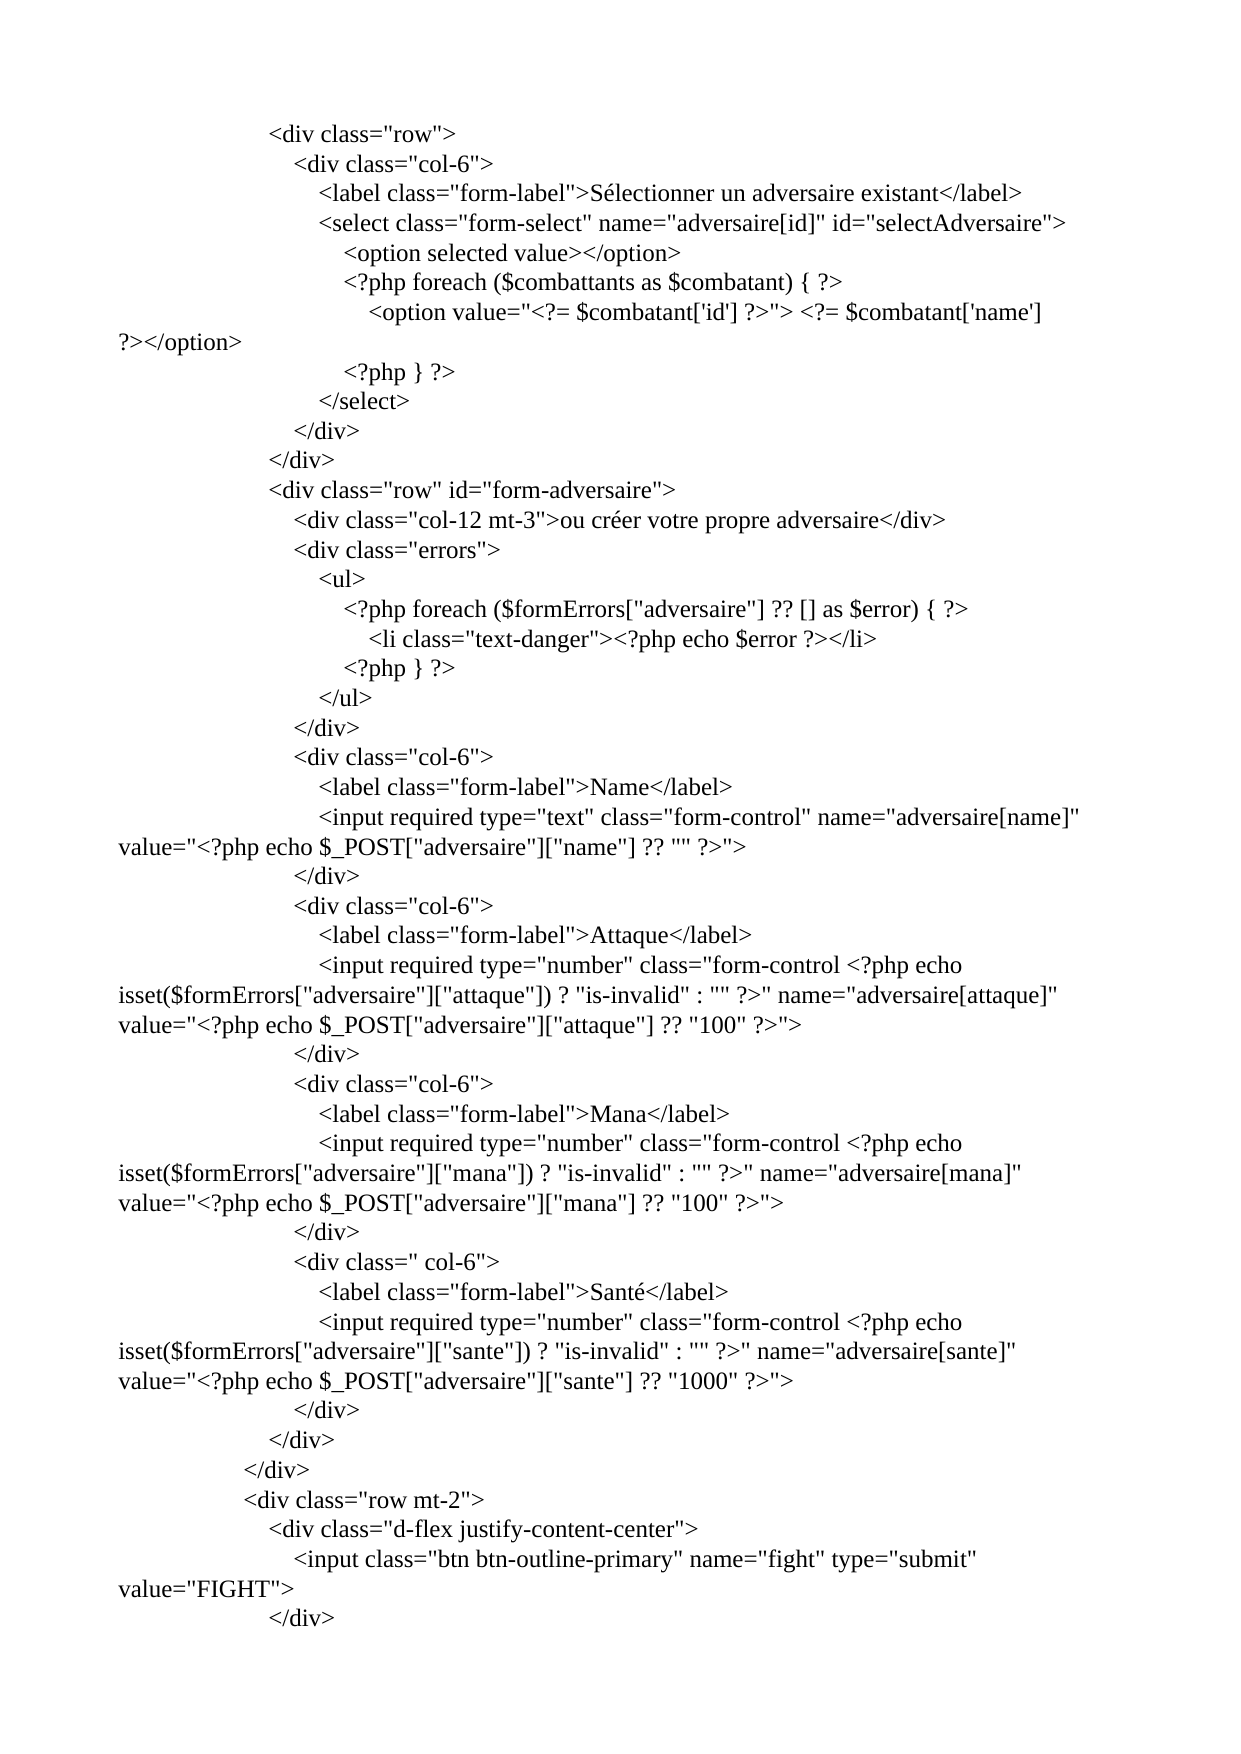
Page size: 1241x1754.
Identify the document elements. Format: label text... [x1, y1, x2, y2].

text </div> [118, 1395, 1122, 1424]
text </div> [118, 1217, 1122, 1246]
text </div> [118, 1038, 1122, 1068]
text <div class="row"> [118, 118, 1122, 148]
text <label class="form-label">Attaque</label> [118, 920, 1122, 949]
text <li class="text-danger"><?php echo $error ?></li> [118, 623, 1122, 652]
text <div class="row mt-2"> [118, 1484, 1122, 1513]
text <div class="col-6"> [118, 148, 1122, 177]
text <div class="row" id="form-adversaire"> [118, 474, 1122, 504]
text <?php } ?> [118, 652, 1122, 682]
text <option selected value></option> [118, 237, 1122, 267]
text <div class="col-6"> [118, 1068, 1122, 1098]
text <input required type="text" class="form-control" name="adversaire[name]" value="<?php echo $_POST["adversaire"]["name"] ?? "" ?>"> [118, 801, 1122, 860]
text </ul> [118, 682, 1122, 712]
text <div class="col-6"> [118, 742, 1122, 771]
text <?php foreach ($formErrors["adversaire"] ?? [] as $error) { ?> [118, 593, 1122, 623]
text </div> [118, 445, 1122, 474]
text <div class="col-12 mt-3">ou créer votre propre adversaire</div> [118, 504, 1122, 534]
text <div class="errors"> [118, 534, 1122, 563]
text <?php } ?> [118, 356, 1122, 385]
text <option value="<?= $combatant['id'] ?>"> <?= $combatant['name'] ?></option> [118, 296, 1122, 356]
text </div> [118, 1424, 1122, 1454]
text <label class="form-label">Mana</label> [118, 1098, 1122, 1127]
text <?php foreach ($combattants as $combatant) { ?> [118, 267, 1122, 296]
text </select> [118, 385, 1122, 415]
text <ul> [118, 563, 1122, 593]
text <div class=" col-6"> [118, 1246, 1122, 1276]
text <input required type="number" class="form-control <?php echo isset($formErrors["adversaire"]["sante"]) ? "is-invalid" : "" ?>" name="adversaire[sante]" value="<?php echo $_POST["adversaire"]["sante"] ?? "1000" ?>"> [118, 1306, 1122, 1395]
text <input class="btn btn-outline-primary" name="fight" type="submit" value="FIGHT"> [118, 1543, 1122, 1602]
text </div> [118, 1602, 1122, 1632]
text <div class="col-6"> [118, 890, 1122, 920]
text <div class="d-flex justify-content-center"> [118, 1513, 1122, 1543]
text </div> [118, 860, 1122, 890]
text <label class="form-label">Santé</label> [118, 1276, 1122, 1306]
text <label class="form-label">Sélectionner un adversaire existant</label> [118, 177, 1122, 207]
text <input required type="number" class="form-control <?php echo isset($formErrors["adversaire"]["attaque"]) ? "is-invalid" : "" ?>" name="adversaire[attaque]" value="<?php echo $_POST["adversaire"]["attaque"] ?? "100" ?>"> [118, 949, 1122, 1038]
text <input required type="number" class="form-control <?php echo isset($formErrors["adversaire"]["mana"]) ? "is-invalid" : "" ?>" name="adversaire[mana]" value="<?php echo $_POST["adversaire"]["mana"] ?? "100" ?>"> [118, 1127, 1122, 1217]
text </div> [118, 712, 1122, 742]
text </div> [118, 415, 1122, 445]
text <label class="form-label">Name</label> [118, 771, 1122, 801]
text </div> [118, 1454, 1122, 1484]
text <select class="form-select" name="adversaire[id]" id="selectAdversaire"> [118, 207, 1122, 237]
